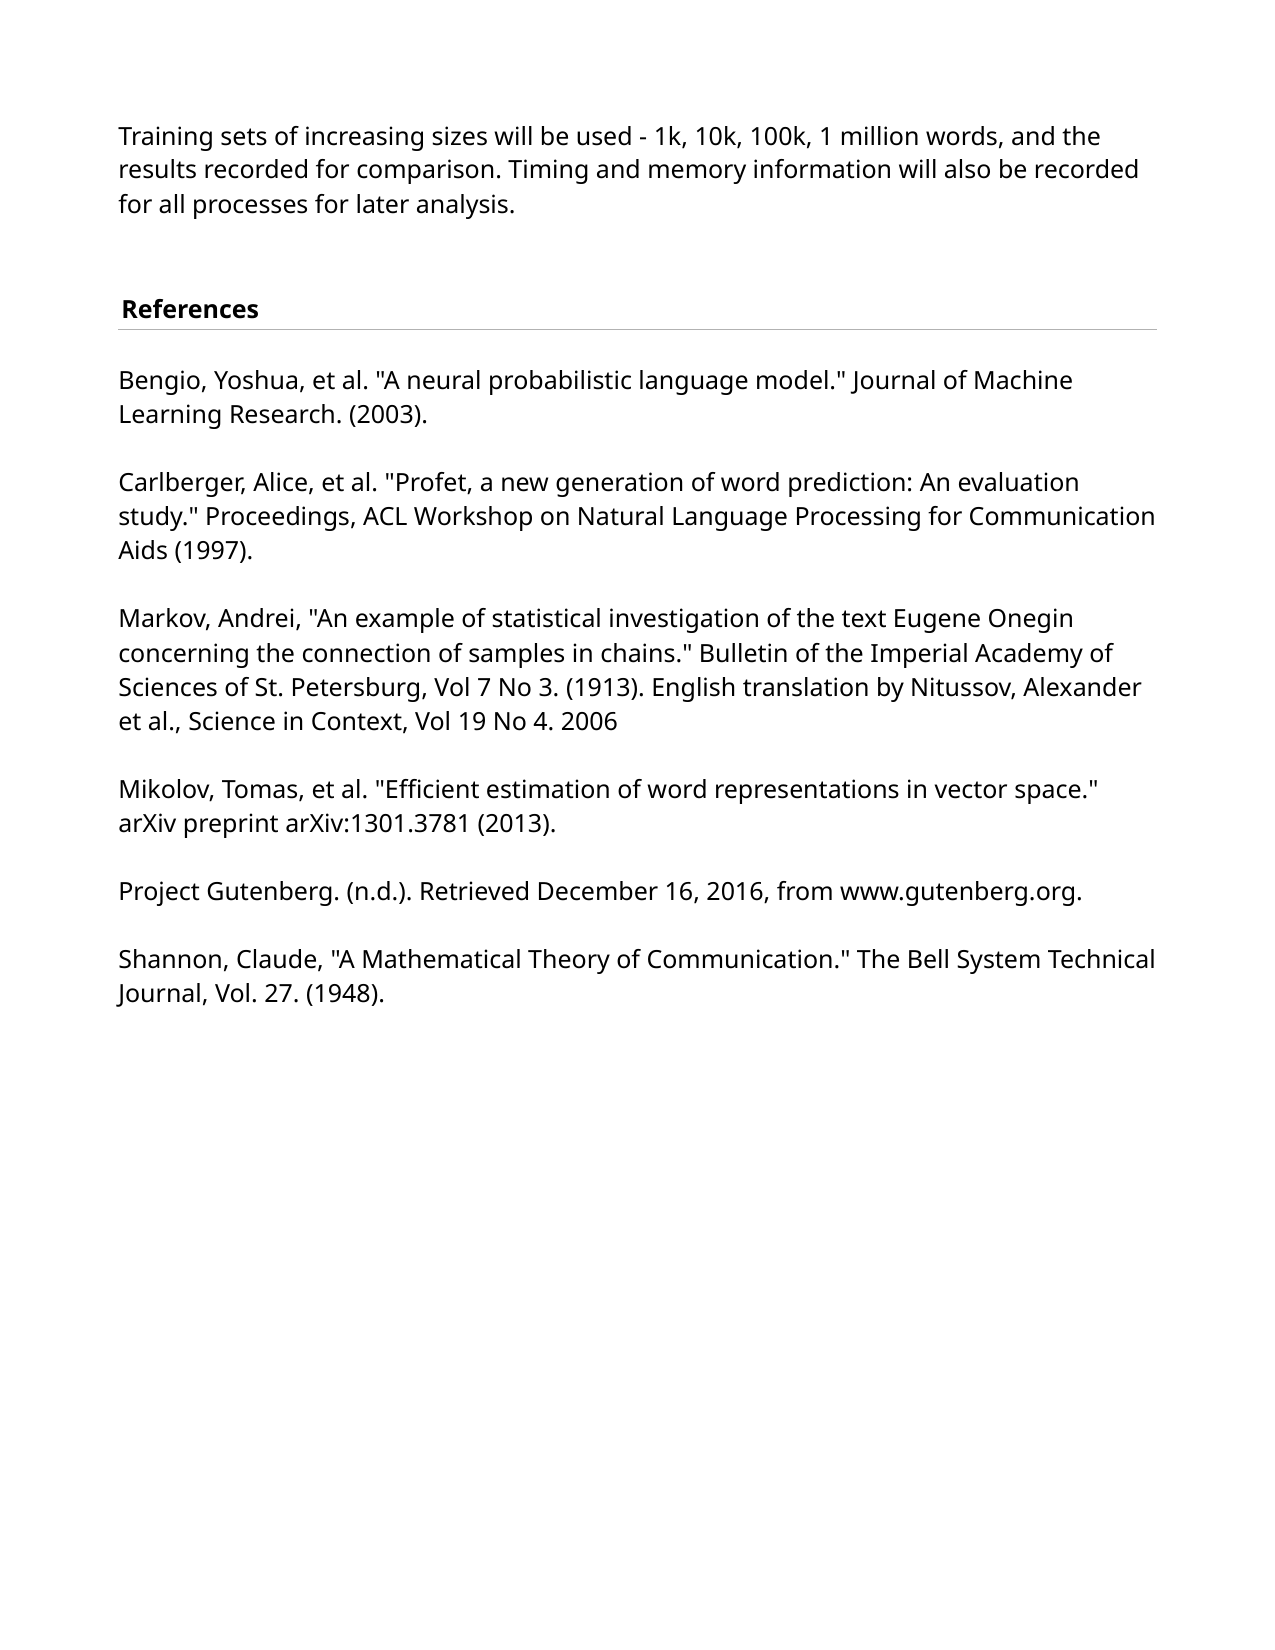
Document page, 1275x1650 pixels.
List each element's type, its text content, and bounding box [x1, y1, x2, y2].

text Bengio, Yoshua, et al. "A neural probabilistic language model." Journal of Machine Learning Research. (2003). [118, 363, 1157, 431]
subtitle References [118, 288, 1157, 329]
text Markov, Andrei, "An example of statistical investigation of the text Eugene Onegin concerning the connection of samples in chains." Bulletin of the Imperial Academy of Sciences of St. Petersburg, Vol 7 No 3. (1913). English translation by Nitussov, Alexander et al., Science in Context, Vol 19 No 4. 2006 [118, 601, 1157, 737]
text Training sets of increasing sizes will be used - 1k, 10k, 100k, 1 million words, and the results recorded for comparison. Timing and memory information will also be recorded for all processes for later analysis. [118, 118, 1157, 220]
text Project Gutenberg. (n.d.). Retrieved December 16, 2016, from www.gutenberg.org. [118, 874, 1157, 908]
text Mikolov, Tomas, et al. "Efficient estimation of word representations in vector space." arXiv preprint arXiv:1301.3781 (2013). [118, 771, 1157, 839]
text Shannon, Claude, "A Mathematical Theory of Communication." The Bell System Technical Journal, Vol. 27. (1948). [118, 942, 1157, 1010]
text Carlberger, Alice, et al. "Profet, a new generation of word prediction: An evaluation study." Proceedings, ACL Workshop on Natural Language Processing for Communication Aids (1997). [118, 465, 1157, 567]
